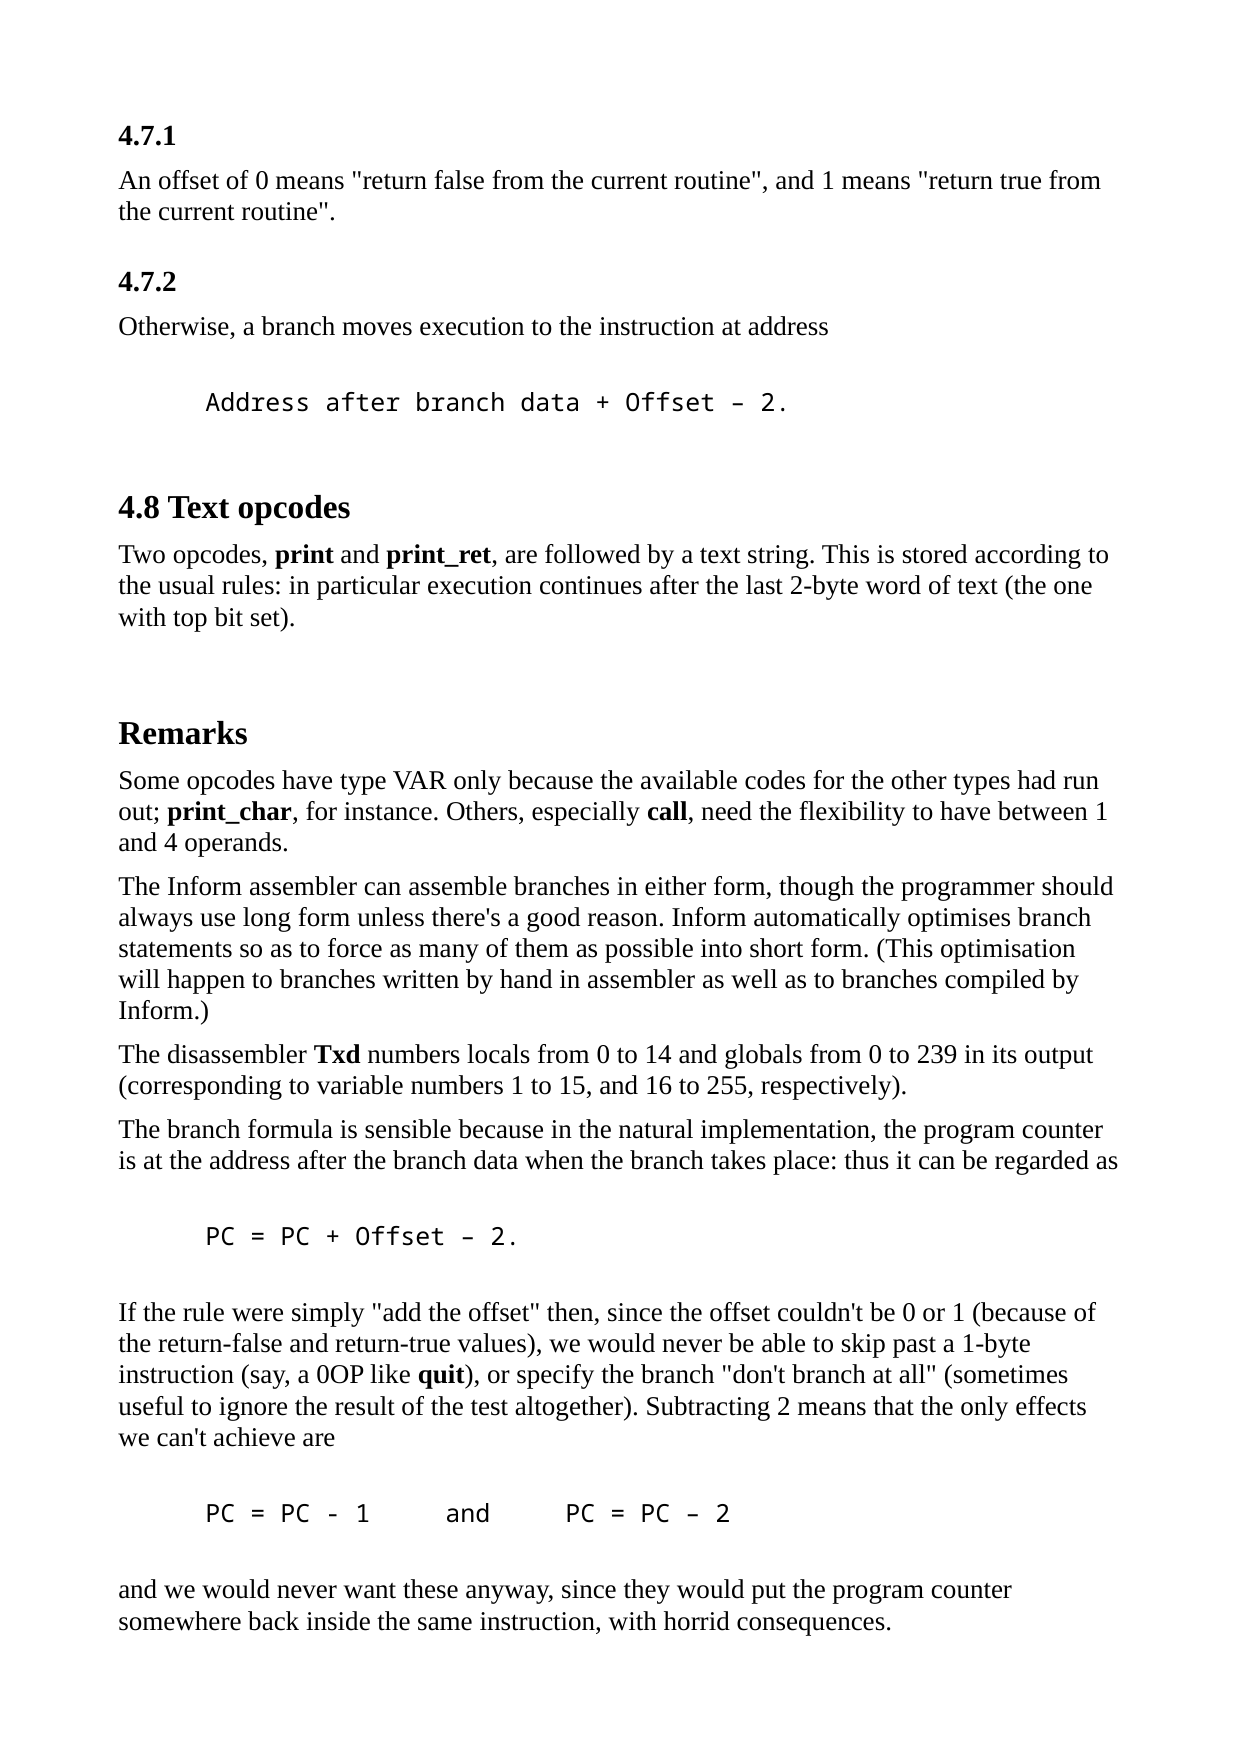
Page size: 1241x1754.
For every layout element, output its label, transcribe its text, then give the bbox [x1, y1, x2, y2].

text Otherwise, a branch moves execution to the instruction at address [118, 310, 1122, 372]
text Some opcodes have type VAR only because the available codes for the other types had run out; print_char, for instance. Others, especially call, need the flexibility to have between 1 and 4 operands. [118, 764, 1122, 857]
text If the rule were simply "add the offset" then, since the offset couldn't be 0 or 1 (because of the return-false and return-true values), we would never be able to skip past a 1-byte instruction (say, a 0OP like quit), or specify the branch "don't branch at all" (sometimes useful to ignore the result of the test altogether). Subtracting 2 means that the only effects we can't achieve are [118, 1296, 1122, 1483]
subtitle 4.8 Text opcodes [118, 487, 1122, 526]
text An offset of 0 means "return false from the current routine", and 1 means "return true from the current routine". [118, 164, 1122, 226]
subtitle 4.7.1 [118, 118, 1122, 152]
text The branch formula is sensible because in the natural implementation, the program counter is at the address after the branch data when the branch takes place: thus it can be regarded as [118, 1113, 1122, 1206]
text Address after branch data + Offset – 2. [192, 385, 1122, 450]
subtitle 4.7.2 [118, 264, 1122, 297]
text The disassembler Txd numbers locals from 0 to 14 and globals from 0 to 239 in its output (corresponding to variable numbers 1 to 15, and 16 to 255, respectively). [118, 1038, 1122, 1100]
text The Inform assembler can assemble branches in either form, though the programmer should always use long form unless there's a good reason. Inform automatically optimises branch statements so as to force as many of them as possible into short form. (This optimisation will happen to branches written by hand in assembler as well as to branches compiled by Inform.) [118, 870, 1122, 1025]
text PC = PC + Offset – 2. [192, 1219, 1122, 1284]
text Two opcodes, print and print_ret, are followed by a text string. This is stored according to the usual rules: in particular execution continues after the last 2-byte word of text (the one with top bit set). [118, 538, 1122, 632]
text PC = PC - 1 and PC = PC – 2 [192, 1496, 1122, 1561]
subtitle Remarks [118, 713, 1122, 751]
text and we would never want these anyway, since they would put the program counter somewhere back inside the same instruction, with horrid consequences. [118, 1573, 1122, 1636]
